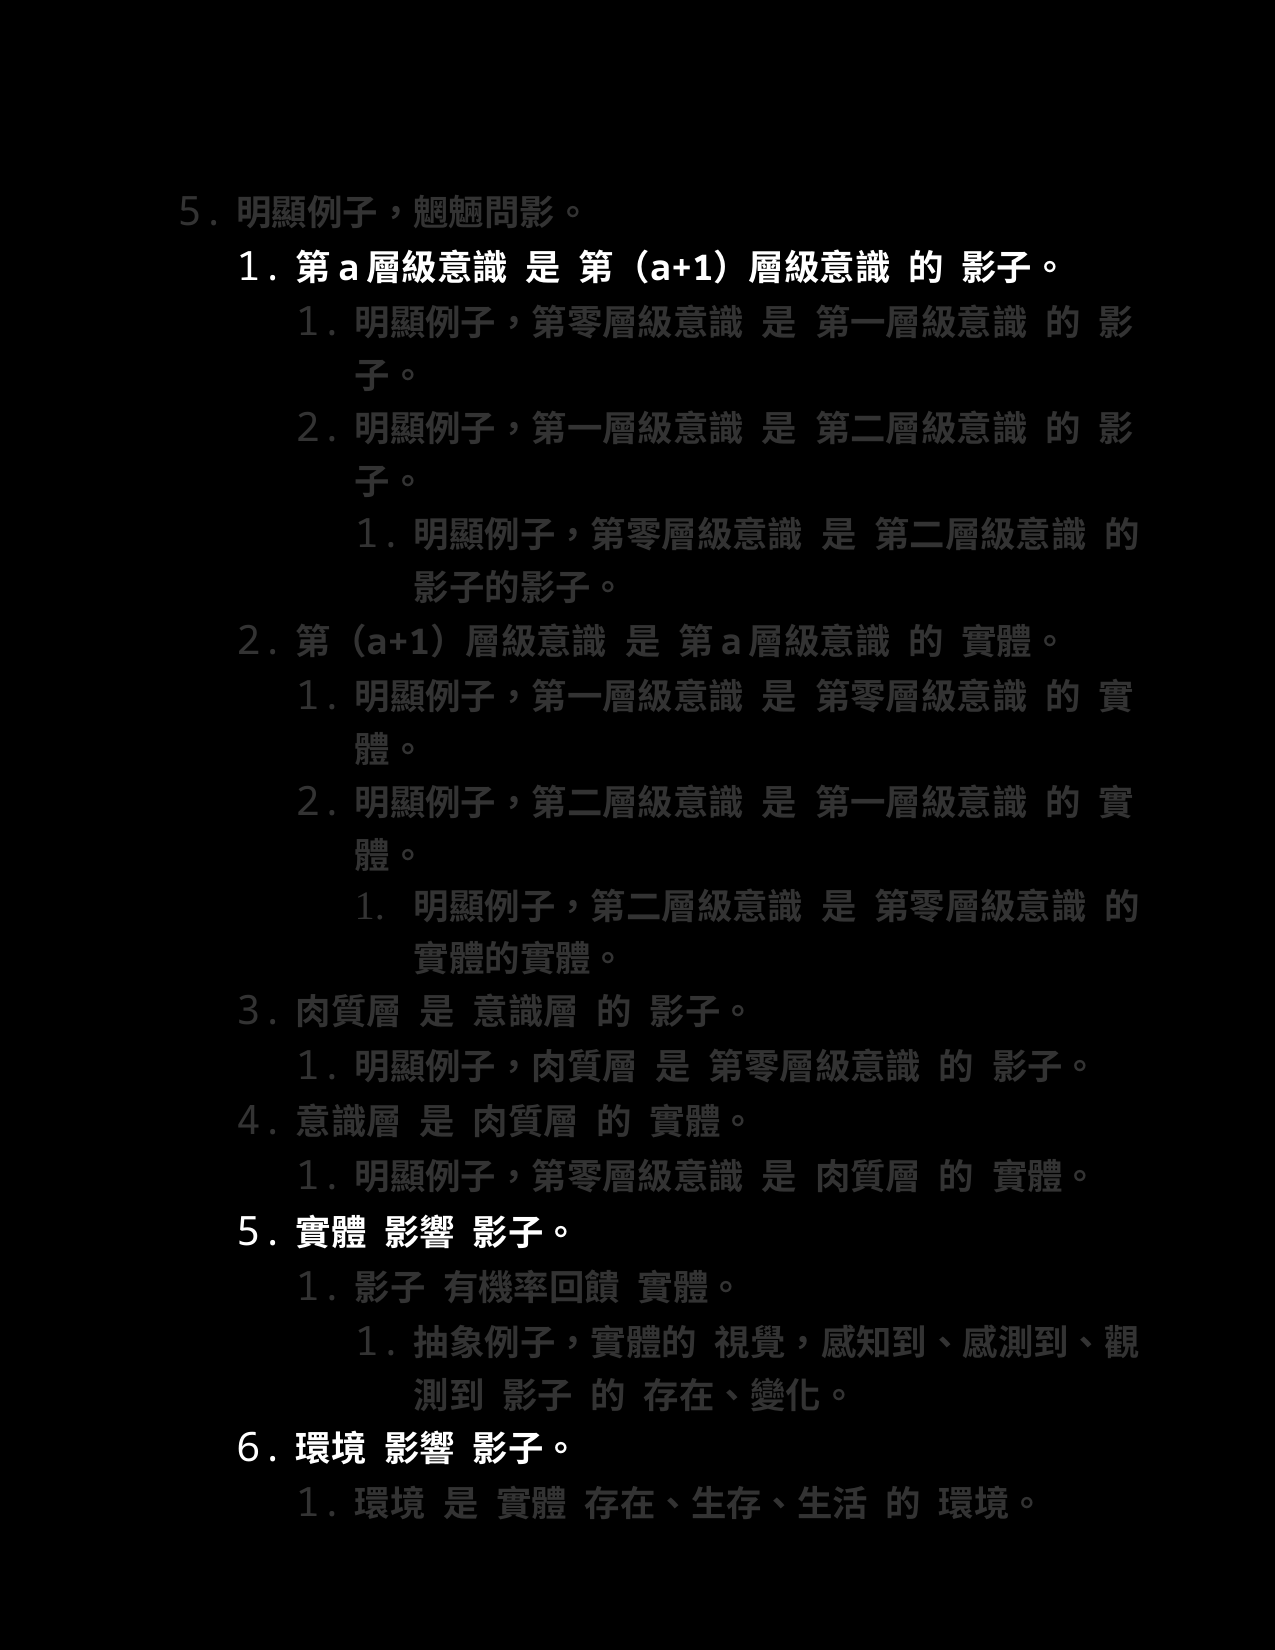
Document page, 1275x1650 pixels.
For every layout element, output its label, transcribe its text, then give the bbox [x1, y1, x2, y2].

list 明顯例子，肉質層 是 第零層級意識 的 影子。 [295, 1036, 1157, 1091]
list 明顯例子，第一層級意識 是 第零層級意識 的 實體。 [295, 666, 1157, 772]
list 第a層級意識 是 第（a+1）層級意識 的 影子。 [236, 237, 1157, 292]
list 明顯例子，第零層級意識 是 肉質層 的 實體。 [295, 1147, 1157, 1202]
list 抽象例子，實體的 視覺，感知到、感測到、觀測到 影子 的 存在、變化。 [354, 1312, 1157, 1418]
list 明顯例子，第一層級意識 是 第二層級意識 的 影子。 [295, 398, 1157, 504]
list 第（a+1）層級意識 是 第a層級意識 的 實體。 [236, 611, 1157, 666]
list 明顯例子，魍魎問影。 [177, 182, 1157, 237]
list 影子 有機率回饋 實體。 [295, 1257, 1157, 1312]
list 意識層 是 肉質層 的 實體。 [236, 1091, 1157, 1147]
list 明顯例子，第零層級意識 是 第一層級意識 的 影子。 [295, 292, 1157, 398]
list 明顯例子，第二層級意識 是 第一層級意識 的 實體。 [295, 772, 1157, 879]
list 明顯例子，第零層級意識 是 第二層級意識 的 影子的影子。 [354, 504, 1157, 611]
list 明顯例子，第二層級意識 是 第零層級意識 的 實體的實體。 [354, 879, 1157, 981]
list 環境 影響 影子。 [236, 1418, 1157, 1473]
list 環境 是 實體 存在、生存、生活 的 環境。 [295, 1473, 1157, 1528]
list 肉質層 是 意識層 的 影子。 [236, 981, 1157, 1036]
list 實體 影響 影子。 [236, 1202, 1157, 1257]
